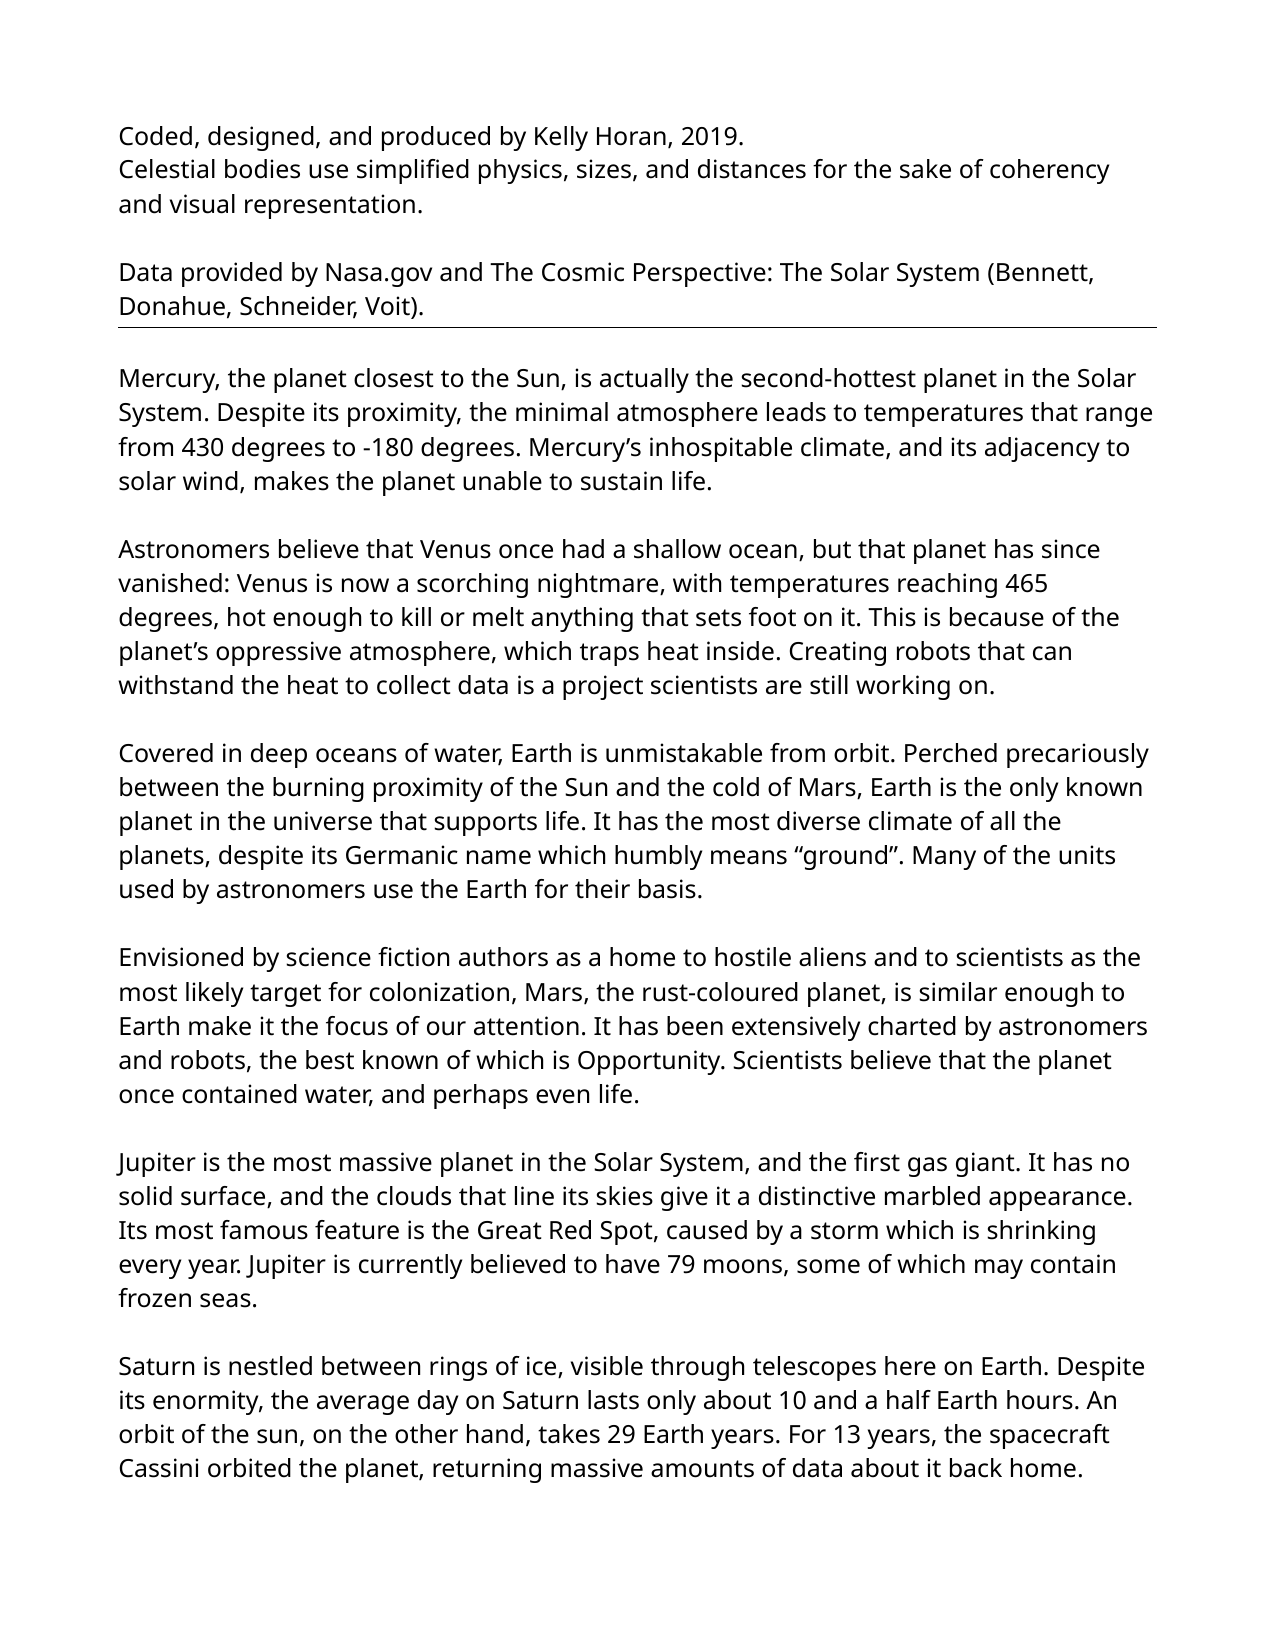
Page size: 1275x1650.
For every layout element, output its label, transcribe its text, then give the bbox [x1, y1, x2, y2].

text Saturn is nestled between rings of ice, visible through telescopes here on Earth. Despite its enormity, the average day on Saturn lasts only about 10 and a half Earth hours. An orbit of the sun, on the other hand, takes 29 Earth years. For 13 years, the spacecraft Cassini orbited the planet, returning massive amounts of data about it back home. [118, 1349, 1157, 1485]
text Covered in deep oceans of water, Earth is unmistakable from orbit. Perched precariously between the burning proximity of the Sun and the cold of Mars, Earth is the only known planet in the universe that supports life. It has the most diverse climate of all the planets, despite its Germanic name which humbly means “ground”. Many of the units used by astronomers use the Earth for their basis. [118, 736, 1157, 906]
text Astronomers believe that Venus once had a shallow ocean, but that planet has since vanished: Venus is now a scorching nightmare, with temperatures reaching 465 degrees, hot enough to kill or melt anything that sets foot on it. This is because of the planet’s oppressive atmosphere, which traps heat inside. Creating robots that can withstand the heat to collect data is a project scientists are still working on. [118, 531, 1157, 702]
text Coded, designed, and produced by Kelly Horan, 2019. Celestial bodies use simplified physics, sizes, and distances for the sake of coherency and visual representation. Data provided by Nasa.gov and The Cosmic Perspective: The Solar System (Bennett, Donahue, Schneider, Voit). [118, 118, 1157, 327]
text Mercury, the planet closest to the Sun, is actually the second-hottest planet in the Solar System. Despite its proximity, the minimal atmosphere leads to temperatures that range from 430 degrees to -180 degrees. Mercury’s inhospitable climate, and its adjacency to solar wind, makes the planet unable to sustain life. [118, 361, 1157, 497]
text Envisioned by science fiction authors as a home to hostile aliens and to scientists as the most likely target for colonization, Mars, the rust-coloured planet, is similar enough to Earth make it the focus of our attention. It has been extensively charted by astronomers and robots, the best known of which is Opportunity. Scientists believe that the planet once contained water, and perhaps even life. [118, 940, 1157, 1110]
text Jupiter is the most massive planet in the Solar System, and the first gas giant. It has no solid surface, and the clouds that line its skies give it a distinctive marbled appearance. Its most famous feature is the Great Red Spot, caused by a storm which is shrinking every year. Jupiter is currently believed to have 79 moons, some of which may contain frozen seas. [118, 1144, 1157, 1315]
